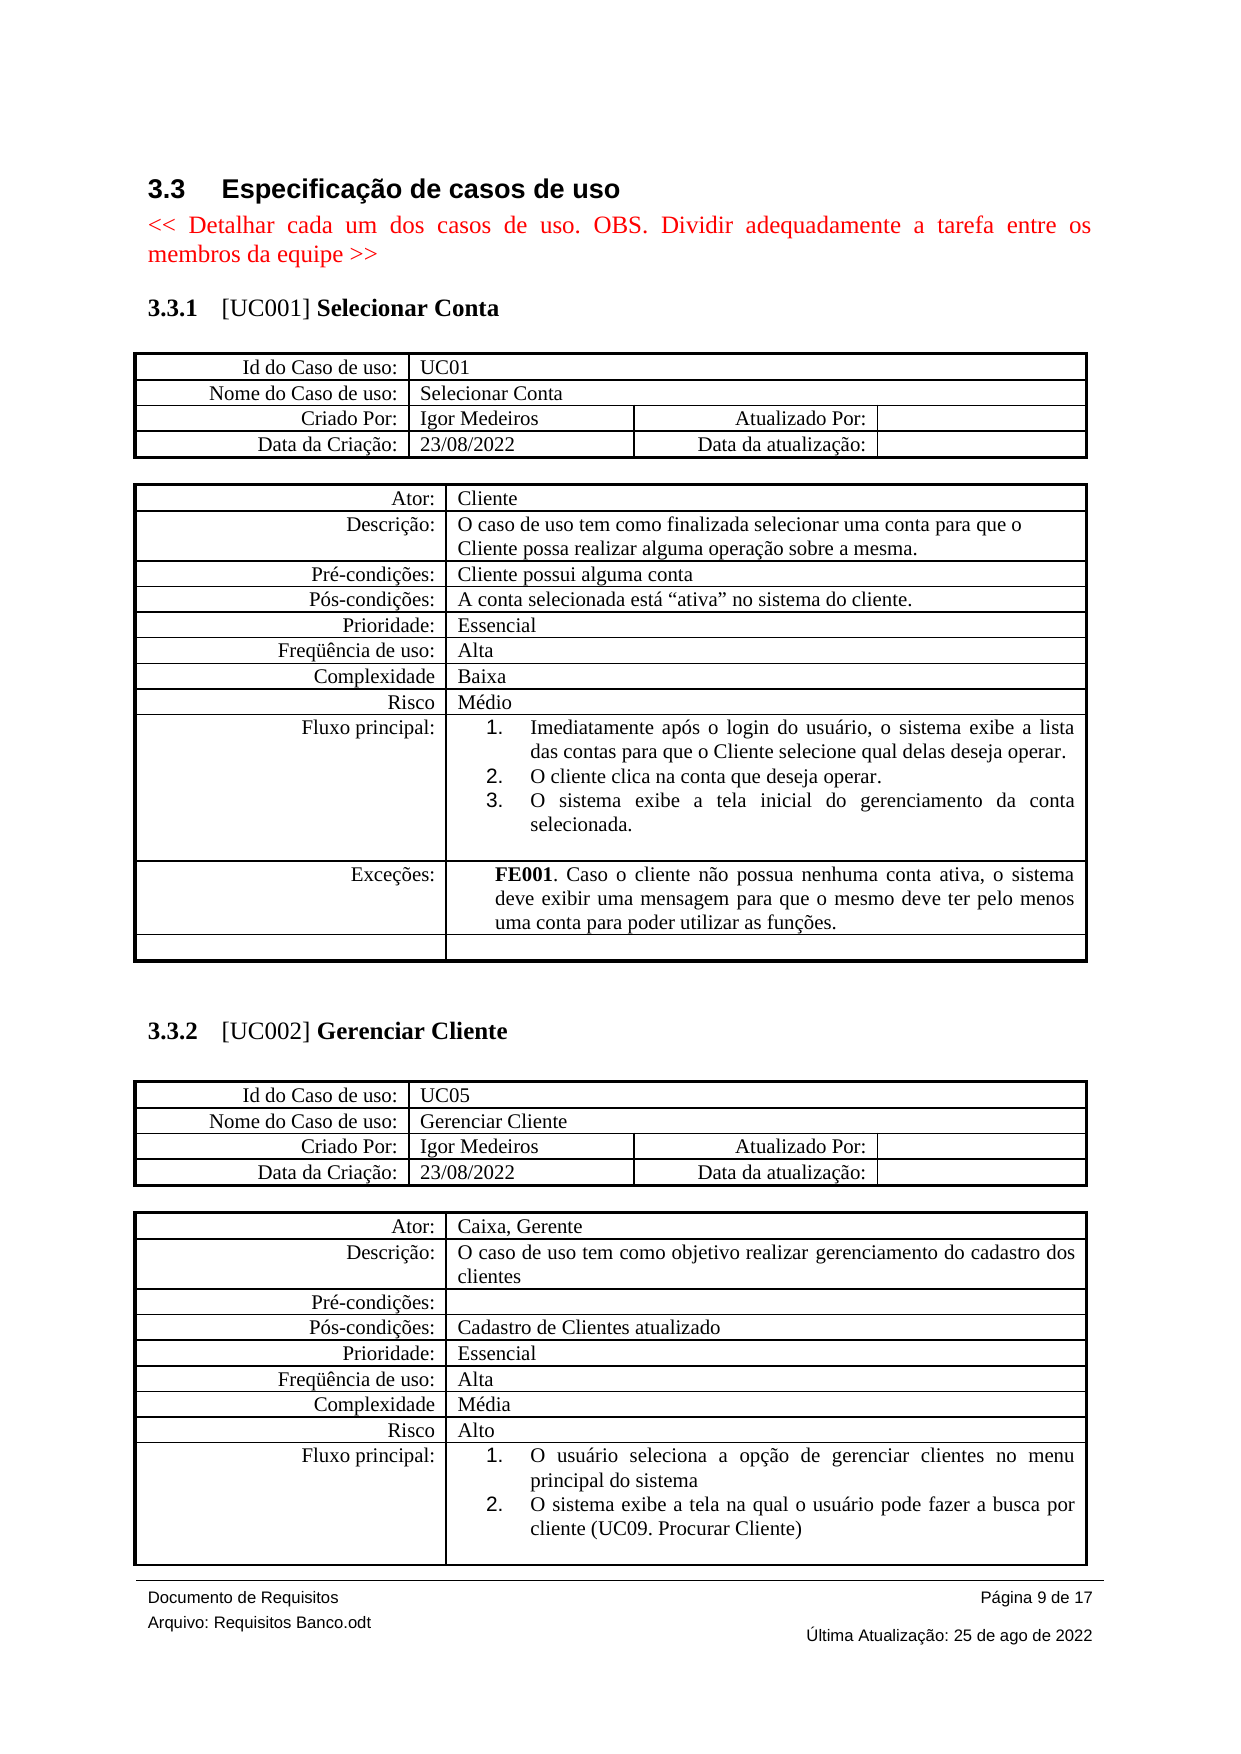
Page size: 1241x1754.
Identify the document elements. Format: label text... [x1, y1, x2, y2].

table_cell Complexidade [137, 664, 445, 688]
table_cell Alta [447, 1367, 1085, 1391]
table_cell O usuário seleciona a opção de gerenciar clientes no menu principal do sistema O sistema exibe a tela na qual o usuário pode fazer a busca por cliente (UC09. Procurar Cliente) Após localizar o cliente, o usuário informa se deseja atualizar o cliente (UC06), remover o cliente (UC07) ou cadastrar um novo cliente (UC08) De acordo com a opção escolhida pelo usuário um dos sub-fluxos a seguir é executado. [447, 1443, 1085, 1564]
table_cell [878, 432, 1085, 456]
table_header Id do Caso de uso: [137, 355, 408, 379]
table_header Caixa, Gerente [447, 1214, 1085, 1238]
table_cell Alto [447, 1418, 1085, 1442]
table_cell Pós-condições: [137, 1315, 445, 1339]
table_cell Complexidade [137, 1392, 445, 1416]
table_cell Gerenciar Cliente [410, 1109, 1085, 1133]
subtitle Especificação de casos de uso [148, 173, 1092, 204]
table_cell 23/08/2022 [410, 1160, 633, 1184]
table_cell O caso de uso tem como objetivo realizar gerenciamento do cadastro dos clientes [447, 1240, 1085, 1288]
table_cell Pós-condições: [137, 587, 445, 611]
table_cell Médio [447, 690, 1085, 714]
table_cell Alta [447, 638, 1085, 662]
table_cell Freqüência de uso: [137, 1367, 445, 1391]
table_cell [447, 1290, 1085, 1314]
table_cell Atualizado Por: [635, 1134, 877, 1158]
table_cell Baixa [447, 664, 1085, 688]
table_header Ator: [137, 486, 445, 510]
table_cell Selecionar Conta [410, 381, 1085, 404]
table_header Ator: [137, 1214, 445, 1238]
table_cell [878, 1134, 1085, 1158]
table_cell A conta selecionada está “ativa” no sistema do cliente. [447, 587, 1085, 611]
table_cell Data da Criação: [137, 1160, 408, 1184]
table_cell Prioridade: [137, 1341, 445, 1365]
table_cell Risco [137, 690, 445, 714]
table_cell [447, 935, 1085, 959]
table_cell [878, 1160, 1085, 1184]
table_cell Cliente possui alguma conta [447, 562, 1085, 586]
subtitle [UC001] Selecionar Conta [148, 293, 1092, 321]
text << Detalhar cada um dos casos de uso. OBS. Dividir adequadamente a tarefa entre os membros da equipe >> [148, 210, 1092, 268]
table_header Cliente [447, 486, 1085, 510]
table_cell FE001. Caso o cliente não possua nenhuma conta ativa, o sistema deve exibir uma mensagem para que o mesmo deve ter pelo menos uma conta para poder utilizar as funções. [447, 862, 1085, 934]
table_cell Data da Criação: [137, 432, 408, 456]
table_cell Exceções: [137, 862, 445, 934]
table_cell Descrição: [137, 1240, 445, 1288]
table_cell Fluxo principal: [137, 1443, 445, 1564]
table_cell Nome do Caso de uso: [137, 381, 408, 404]
table_cell Criado Por: [137, 406, 408, 430]
table_cell Prioridade: [137, 613, 445, 637]
table_cell Essencial [447, 613, 1085, 637]
table_cell Imediatamente após o login do usuário, o sistema exibe a lista das contas para que o Cliente selecione qual delas deseja operar. O cliente clica na conta que deseja operar. O sistema exibe a tela inicial do gerenciamento da conta selecionada. [447, 715, 1085, 860]
table_cell Data da atualização: [635, 432, 877, 456]
table_cell Essencial [447, 1341, 1085, 1365]
table_cell Descrição: [137, 512, 445, 560]
table_cell Risco [137, 1418, 445, 1442]
table_cell Igor Medeiros [410, 406, 633, 430]
table_cell Atualizado Por: [635, 406, 877, 430]
table_cell O caso de uso tem como finalizada selecionar uma conta para que o Cliente possa realizar alguma operação sobre a mesma. [447, 512, 1085, 560]
table_cell Média [447, 1392, 1085, 1416]
table_cell Pré-condições: [137, 562, 445, 586]
table_header UC01 [410, 355, 1085, 379]
table_cell 23/08/2022 [410, 432, 633, 456]
table_cell Data da atualização: [635, 1160, 877, 1184]
table_cell [878, 406, 1085, 430]
table_cell [137, 935, 445, 959]
table_cell Fluxo principal: [137, 715, 445, 860]
subtitle [UC002] Gerenciar Cliente [148, 1016, 1092, 1045]
table_cell Criado Por: [137, 1134, 408, 1158]
table_header Id do Caso de uso: [137, 1083, 408, 1107]
table_cell Nome do Caso de uso: [137, 1109, 408, 1133]
table_cell Pré-condições: [137, 1290, 445, 1314]
table_header UC05 [410, 1083, 1085, 1107]
table_cell Freqüência de uso: [137, 638, 445, 662]
table_cell Igor Medeiros [410, 1134, 633, 1158]
table_cell Cadastro de Clientes atualizado [447, 1315, 1085, 1339]
